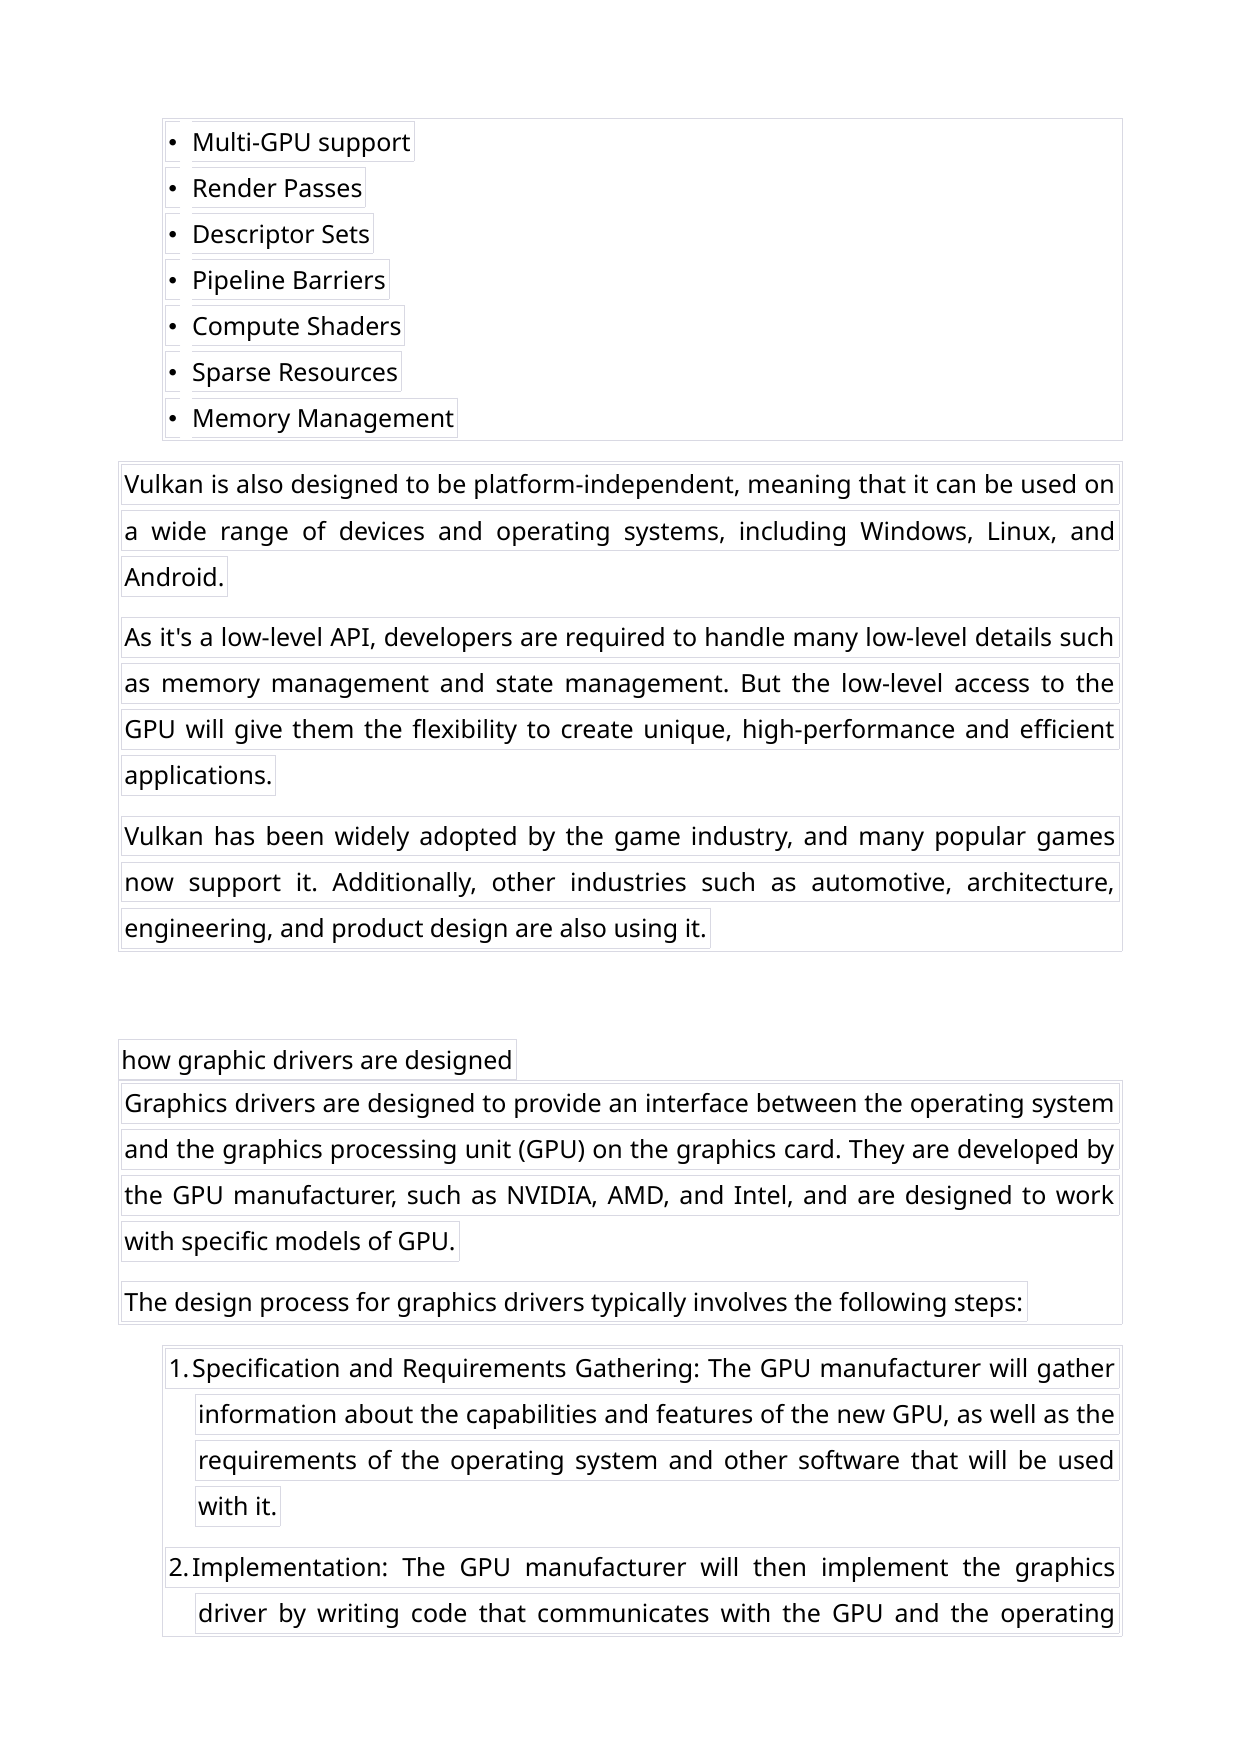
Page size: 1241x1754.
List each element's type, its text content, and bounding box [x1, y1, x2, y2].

list Pipeline Barriers [163, 256, 1122, 299]
list Render Passes [163, 164, 1122, 207]
text As it's a low-level API, developers are required to handle many low-level details such as memory management and state management. But the low-level access to the GPU will give them the flexibility to create unique, high-performance and efficient applications. [119, 614, 1122, 795]
list Multi-GPU support [163, 119, 1122, 161]
text Graphics drivers are designed to provide an interface between the operating system and the graphics processing unit (GPU) on the graphics card. They are developed by the GPU manufacturer, such as NVIDIA, AMD, and Intel, and are designed to work with specific models of GPU. [119, 1081, 1122, 1261]
text [517, 1039, 1122, 1079]
list Implementation: The GPU manufacturer will then implement the graphics driver by writing code that communicates with the GPU and the operating [163, 1544, 1122, 1636]
list Sparse Resources [163, 348, 1122, 391]
list Specification and Requirements Gathering: The GPU manufacturer will gather information about the capabilities and features of the new GPU, as well as the requirements of the operating system and other software that will be used with it. [163, 1346, 1122, 1526]
list Memory Management [163, 394, 1122, 440]
text how graphic drivers are designed [119, 1040, 516, 1079]
text The design process for graphics drivers typically involves the following steps: [119, 1278, 1122, 1324]
list Compute Shaders [163, 302, 1122, 345]
text Vulkan is also designed to be platform-independent, meaning that it can be used on a wide range of devices and operating systems, including Windows, Linux, and Android. [119, 462, 1122, 596]
list Descriptor Sets [163, 210, 1122, 253]
text Vulkan has been widely adopted by the game industry, and many popular games now support it. Additionally, other industries such as automotive, architecture, engineering, and product design are also using it. [119, 812, 1122, 951]
